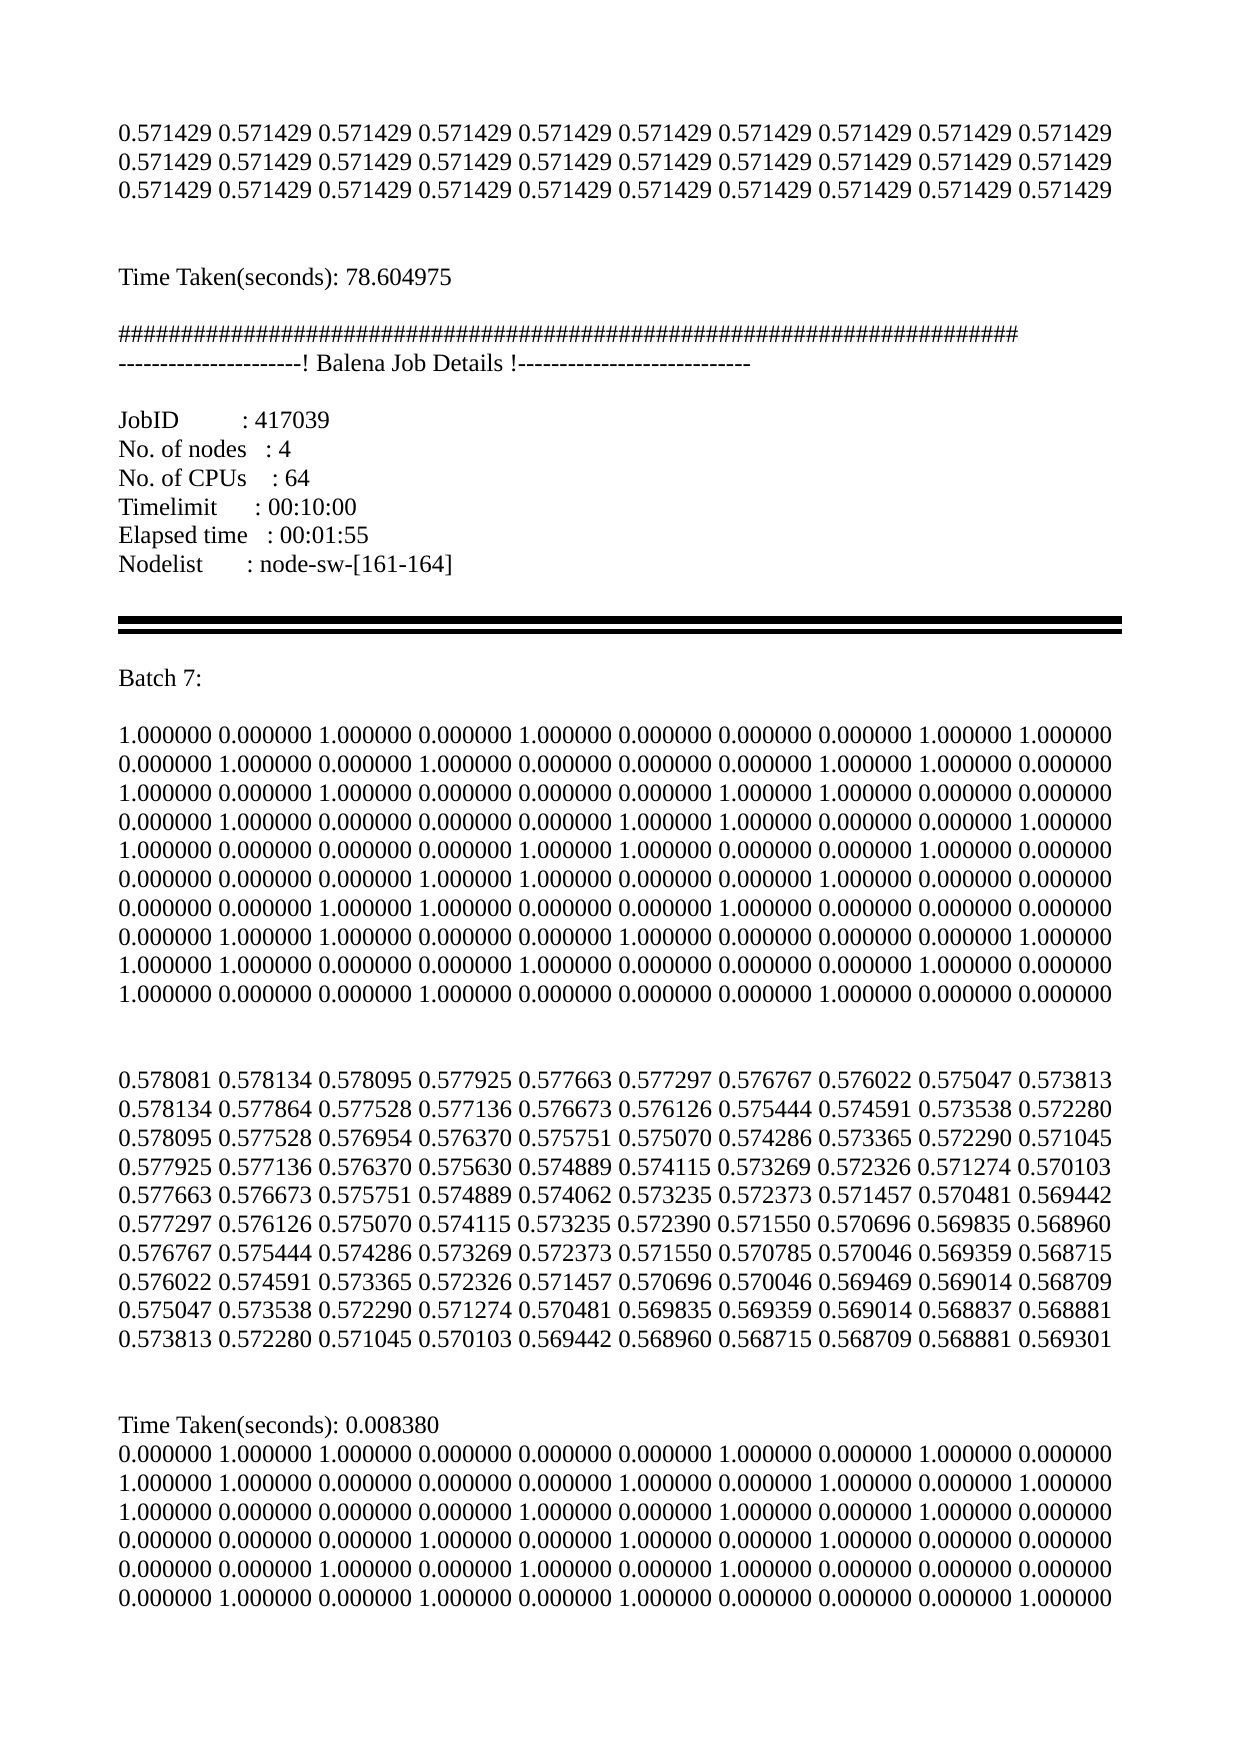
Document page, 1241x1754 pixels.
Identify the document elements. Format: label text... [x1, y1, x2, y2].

text Elapsed time : 00:01:55 [118, 521, 1122, 549]
text 0.000000 0.000000 0.000000 1.000000 1.000000 0.000000 0.000000 1.000000 0.000000 0.000000 [118, 864, 1122, 893]
text 0.576767 0.575444 0.574286 0.573269 0.572373 0.571550 0.570785 0.570046 0.569359 0.568715 [118, 1238, 1122, 1267]
text 0.576022 0.574591 0.573365 0.572326 0.571457 0.570696 0.570046 0.569469 0.569014 0.568709 [118, 1267, 1122, 1296]
text 0.573813 0.572280 0.571045 0.570103 0.569442 0.568960 0.568715 0.568709 0.568881 0.569301 [118, 1324, 1122, 1353]
text No. of CPUs : 64 [118, 463, 1122, 492]
text Time Taken(seconds): 0.008380 [118, 1411, 1122, 1439]
text 0.577663 0.576673 0.575751 0.574889 0.574062 0.573235 0.572373 0.571457 0.570481 0.569442 [118, 1181, 1122, 1209]
text 0.000000 0.000000 1.000000 1.000000 0.000000 0.000000 1.000000 0.000000 0.000000 0.000000 [118, 893, 1122, 922]
text 0.000000 1.000000 1.000000 0.000000 0.000000 0.000000 1.000000 0.000000 1.000000 0.000000 [118, 1439, 1122, 1468]
text ######################################################################## [118, 319, 1122, 348]
text 1.000000 0.000000 1.000000 0.000000 1.000000 0.000000 0.000000 0.000000 1.000000 1.000000 [118, 721, 1122, 749]
text 1.000000 0.000000 0.000000 1.000000 0.000000 0.000000 0.000000 1.000000 0.000000 0.000000 [118, 979, 1122, 1008]
text 0.578134 0.577864 0.577528 0.577136 0.576673 0.576126 0.575444 0.574591 0.573538 0.572280 [118, 1094, 1122, 1123]
text JobID : 417039 [118, 406, 1122, 434]
text 1.000000 0.000000 1.000000 0.000000 0.000000 0.000000 1.000000 1.000000 0.000000 0.000000 [118, 778, 1122, 807]
text 0.577925 0.577136 0.576370 0.575630 0.574889 0.574115 0.573269 0.572326 0.571274 0.570103 [118, 1152, 1122, 1181]
text 0.577297 0.576126 0.575070 0.574115 0.573235 0.572390 0.571550 0.570696 0.569835 0.568960 [118, 1209, 1122, 1238]
text 1.000000 0.000000 0.000000 0.000000 1.000000 1.000000 0.000000 0.000000 1.000000 0.000000 [118, 836, 1122, 864]
text 0.000000 1.000000 0.000000 1.000000 0.000000 0.000000 0.000000 1.000000 1.000000 0.000000 [118, 749, 1122, 778]
text ----------------------! Balena Job Details !---------------------------- [118, 348, 1122, 377]
text 0.000000 0.000000 0.000000 1.000000 0.000000 1.000000 0.000000 1.000000 0.000000 0.000000 [118, 1526, 1122, 1554]
text Nodelist : node-sw-[161-164] [118, 549, 1122, 578]
text 1.000000 1.000000 0.000000 0.000000 1.000000 0.000000 0.000000 0.000000 1.000000 0.000000 [118, 951, 1122, 979]
text 0.000000 1.000000 0.000000 0.000000 0.000000 1.000000 1.000000 0.000000 0.000000 1.000000 [118, 807, 1122, 836]
text 1.000000 0.000000 0.000000 0.000000 1.000000 0.000000 1.000000 0.000000 1.000000 0.000000 [118, 1497, 1122, 1526]
text Timelimit : 00:10:00 [118, 492, 1122, 521]
text 0.000000 1.000000 1.000000 0.000000 0.000000 1.000000 0.000000 0.000000 0.000000 1.000000 [118, 922, 1122, 951]
text 0.000000 1.000000 0.000000 1.000000 0.000000 1.000000 0.000000 0.000000 0.000000 1.000000 [118, 1583, 1122, 1612]
text Time Taken(seconds): 78.604975 [118, 262, 1122, 291]
text 0.000000 0.000000 1.000000 0.000000 1.000000 0.000000 1.000000 0.000000 0.000000 0.000000 [118, 1554, 1122, 1583]
text Batch 7: [118, 663, 1122, 692]
text 0.578095 0.577528 0.576954 0.576370 0.575751 0.575070 0.574286 0.573365 0.572290 0.571045 [118, 1123, 1122, 1152]
text 0.575047 0.573538 0.572290 0.571274 0.570481 0.569835 0.569359 0.569014 0.568837 0.568881 [118, 1296, 1122, 1324]
text 0.571429 0.571429 0.571429 0.571429 0.571429 0.571429 0.571429 0.571429 0.571429 0.571429 [118, 147, 1122, 176]
text 0.578081 0.578134 0.578095 0.577925 0.577663 0.577297 0.576767 0.576022 0.575047 0.573813 [118, 1066, 1122, 1094]
text 1.000000 1.000000 0.000000 0.000000 0.000000 1.000000 0.000000 1.000000 0.000000 1.000000 [118, 1468, 1122, 1497]
text 0.571429 0.571429 0.571429 0.571429 0.571429 0.571429 0.571429 0.571429 0.571429 0.571429 [118, 118, 1122, 147]
text No. of nodes : 4 [118, 434, 1122, 463]
text 0.571429 0.571429 0.571429 0.571429 0.571429 0.571429 0.571429 0.571429 0.571429 0.571429 [118, 176, 1122, 204]
